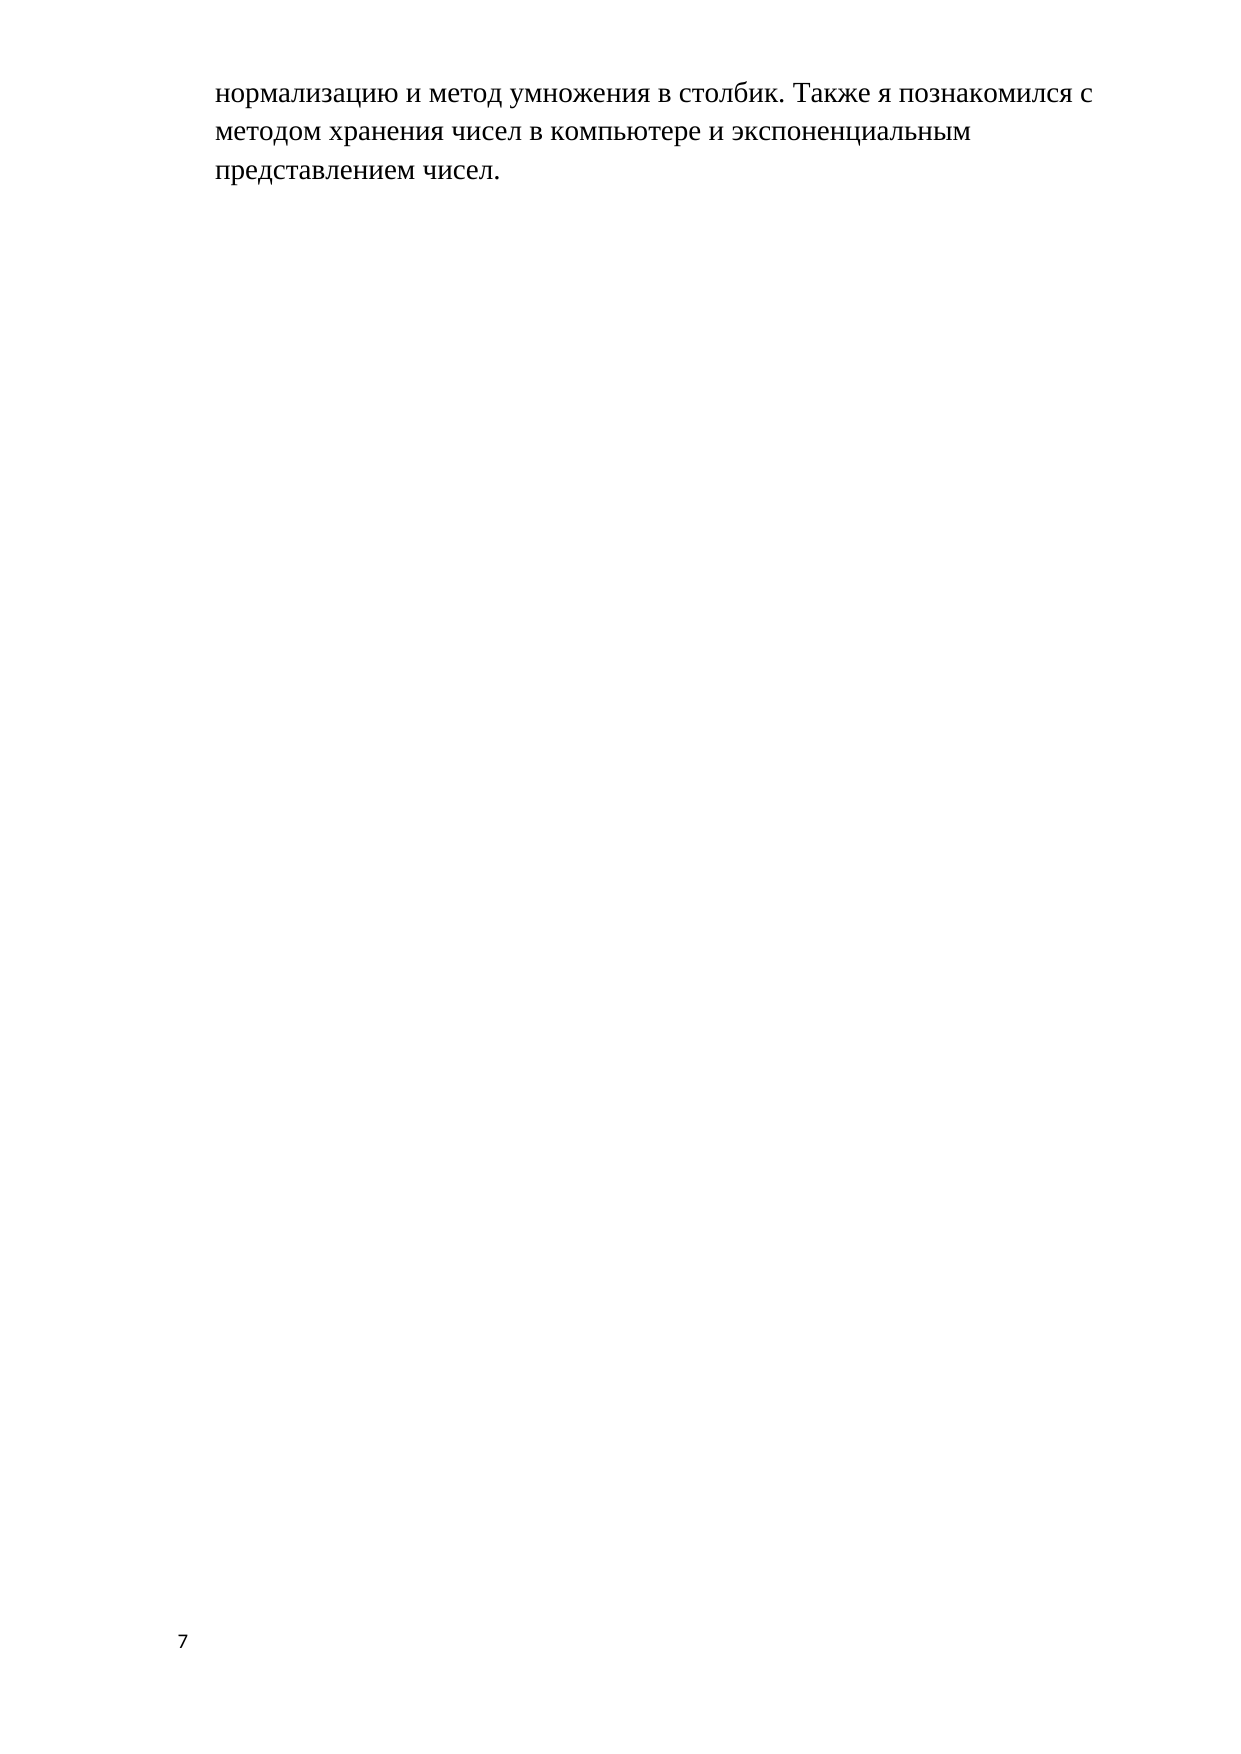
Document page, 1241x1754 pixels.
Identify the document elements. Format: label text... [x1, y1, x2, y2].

text нормализацию и метод умножения в столбик. Также я познакомился с методом хранения чисел в компьютере и экспоненциальным представлением чисел. [215, 75, 1152, 186]
